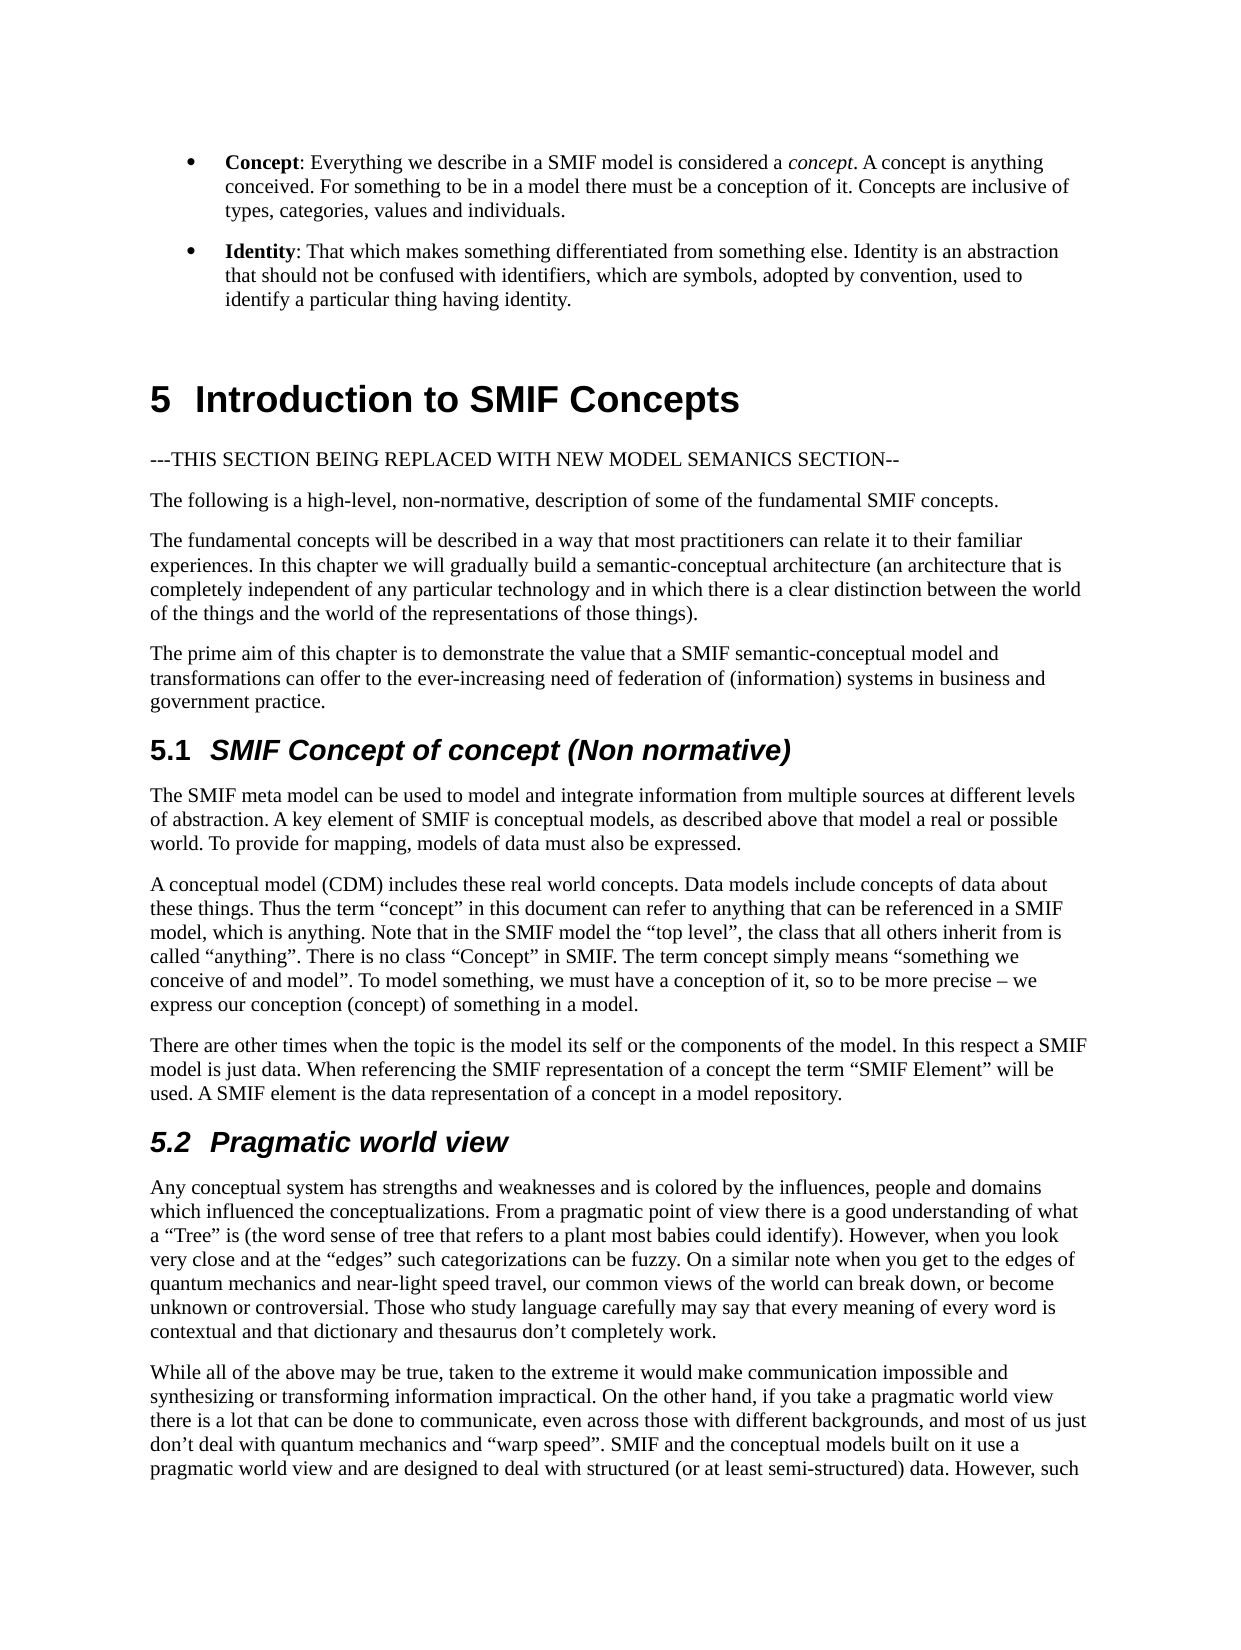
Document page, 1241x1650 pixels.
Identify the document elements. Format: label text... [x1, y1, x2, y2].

text A conceptual model (CDM) includes these real world concepts. Data models include concepts of data about these things. Thus the term “concept” in this document can refer to anything that can be referenced in a SMIF model, which is anything. Note that in the SMIF model the “top level”, the class that all others inherit from is called “anything”. There is no class “Concept” in SMIF. The term concept simply means “something we conceive of and model”. To model something, we must have a conception of it, so to be more precise – we express our conception (concept) of something in a model. [150, 872, 1090, 1016]
text ---THIS SECTION BEING REPLACED WITH NEW MODEL SEMANICS SECTION-- [150, 447, 1090, 471]
text There are other times when the topic is the model its self or the components of the model. In this respect a SMIF model is just data. When referencing the SMIF representation of a concept the term “SMIF Element” will be used. A SMIF element is the data representation of a concept in a model repository. [150, 1033, 1090, 1105]
list Concept: Everything we describe in a SMIF model is considered a concept. A concept is anything conceived. For something to be in a model there must be a conception of it. Concepts are inclusive of types, categories, values and individuals. [187, 150, 1090, 222]
text Any conceptual system has strengths and weaknesses and is colored by the influences, people and domains which influenced the conceptualizations. From a pragmatic point of view there is a good understanding of what a “Tree” is (the word sense of tree that refers to a plant most babies could identify). However, when you look very close and at the “edges” such categorizations can be fuzzy. On a similar note when you get to the edges of quantum mechanics and near-light speed travel, our common views of the world can break down, or become unknown or controversial. Those who study language carefully may say that every meaning of every word is contextual and that dictionary and thesaurus don’t completely work. [150, 1175, 1090, 1343]
text While all of the above may be true, taken to the extreme it would make communication impossible and synthesizing or transforming information impractical. On the other hand, if you take a pragmatic world view there is a lot that can be done to communicate, even across those with different backgrounds, and most of us just don’t deal with quantum mechanics and “warp speed”. SMIF and the conceptual models built on it use a pragmatic world view and are designed to deal with structured (or at least semi-structured) data. However, such [150, 1360, 1090, 1480]
text The prime aim of this chapter is to demonstrate the value that a SMIF semantic-conceptual model and transformations can offer to the ever-increasing need of federation of (information) systems in business and government practice. [150, 641, 1090, 713]
subtitle SMIF Concept of concept (Non normative) [150, 733, 1090, 767]
text The following is a high-level, non-normative, description of some of the fundamental SMIF concepts. [150, 488, 1090, 512]
subtitle Introduction to SMIF Concepts [150, 377, 1090, 420]
subtitle Pragmatic world view [150, 1125, 1090, 1158]
list Identity: That which makes something differentiated from something else. Identity is an abstraction that should not be confused with identifiers, which are symbols, adopted by convention, used to identify a particular thing having identity. [187, 239, 1090, 311]
text The SMIF meta model can be used to model and integrate information from multiple sources at different levels of abstraction. A key element of SMIF is conceptual models, as described above that model a real or possible world. To provide for mapping, models of data must also be expressed. [150, 783, 1090, 855]
text The fundamental concepts will be described in a way that most practitioners can relate it to their familiar experiences. In this chapter we will gradually build a semantic-conceptual architecture (an architecture that is completely independent of any particular technology and in which there is a clear distinction between the world of the things and the world of the representations of those things). [150, 528, 1090, 625]
